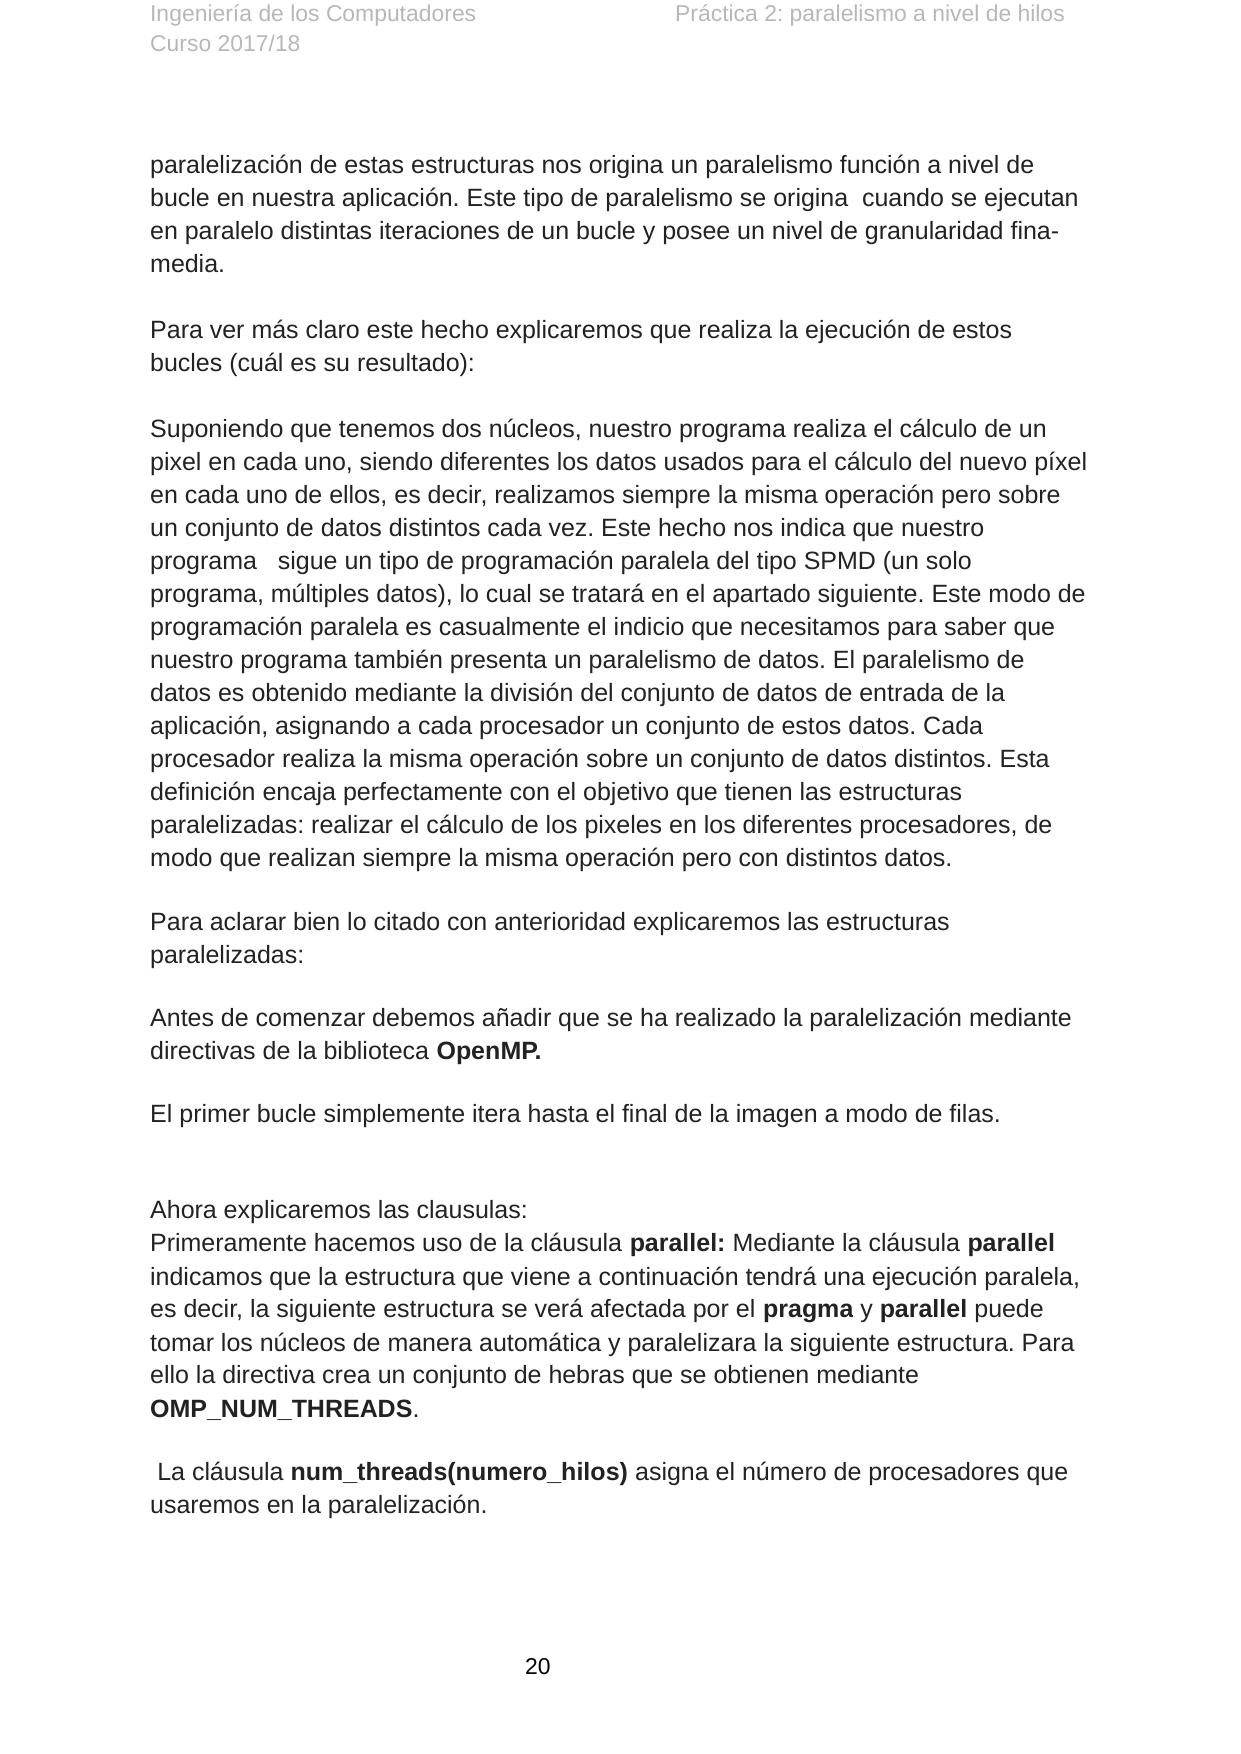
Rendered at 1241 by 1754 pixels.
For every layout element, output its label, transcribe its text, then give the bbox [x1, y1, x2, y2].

text Ahora explicaremos las clausulas: [150, 1195, 1090, 1224]
text El primer bucle simplemente itera hasta el final de la imagen a modo de filas. [150, 1099, 1090, 1128]
text Para ver más claro este hecho explicaremos que realiza la ejecución de estos bucles (cuál es su resultado): [150, 315, 1090, 377]
text Para aclarar bien lo citado con anterioridad explicaremos las estructuras paralelizadas: [150, 907, 1090, 968]
text paralelización de estas estructuras nos origina un paralelismo función a nivel de bucle en nuestra aplicación. Este tipo de paralelismo se origina cuando se ejecutan en paralelo distintas iteraciones de un bucle y posee un nivel de granularidad fina-media. [150, 150, 1090, 278]
text Primeramente hacemos uso de la cláusula parallel: Mediante la cláusula parallel indicamos que la estructura que viene a continuación tendrá una ejecución paralela, es decir, la siguiente estructura se verá afectada por el pragma y parallel puede tomar los núcleos de manera automática y paralelizara la siguiente estructura. Para ello la directiva crea un conjunto de hebras que se obtienen mediante OMP_NUM_THREADS. [150, 1228, 1090, 1422]
text La cláusula num_threads(numero_hilos) asigna el número de procesadores que usaremos en la paralelización. [150, 1457, 1090, 1518]
text Suponiendo que tenemos dos núcleos, nuestro programa realiza el cálculo de un pixel en cada uno, siendo diferentes los datos usados para el cálculo del nuevo píxel en cada uno de ellos, es decir, realizamos siempre la misma operación pero sobre un conjunto de datos distintos cada vez. Este hecho nos indica que nuestro programa sigue un tipo de programación paralela del tipo SPMD (un solo programa, múltiples datos), lo cual se tratará en el apartado siguiente. Este modo de programación paralela es casualmente el indicio que necesitamos para saber que nuestro programa también presenta un paralelismo de datos. El paralelismo de datos es obtenido mediante la división del conjunto de datos de entrada de la aplicación, asignando a cada procesador un conjunto de estos datos. Cada procesador realiza la misma operación sobre un conjunto de datos distintos. Esta definición encaja perfectamente con el objetivo que tienen las estructuras paralelizadas: realizar el cálculo de los pixeles en los diferentes procesadores, de modo que realizan siempre la misma operación pero con distintos datos. [150, 414, 1090, 872]
text Antes de comenzar debemos añadir que se ha realizado la paralelización mediante directivas de la biblioteca OpenMP. [150, 1003, 1090, 1065]
